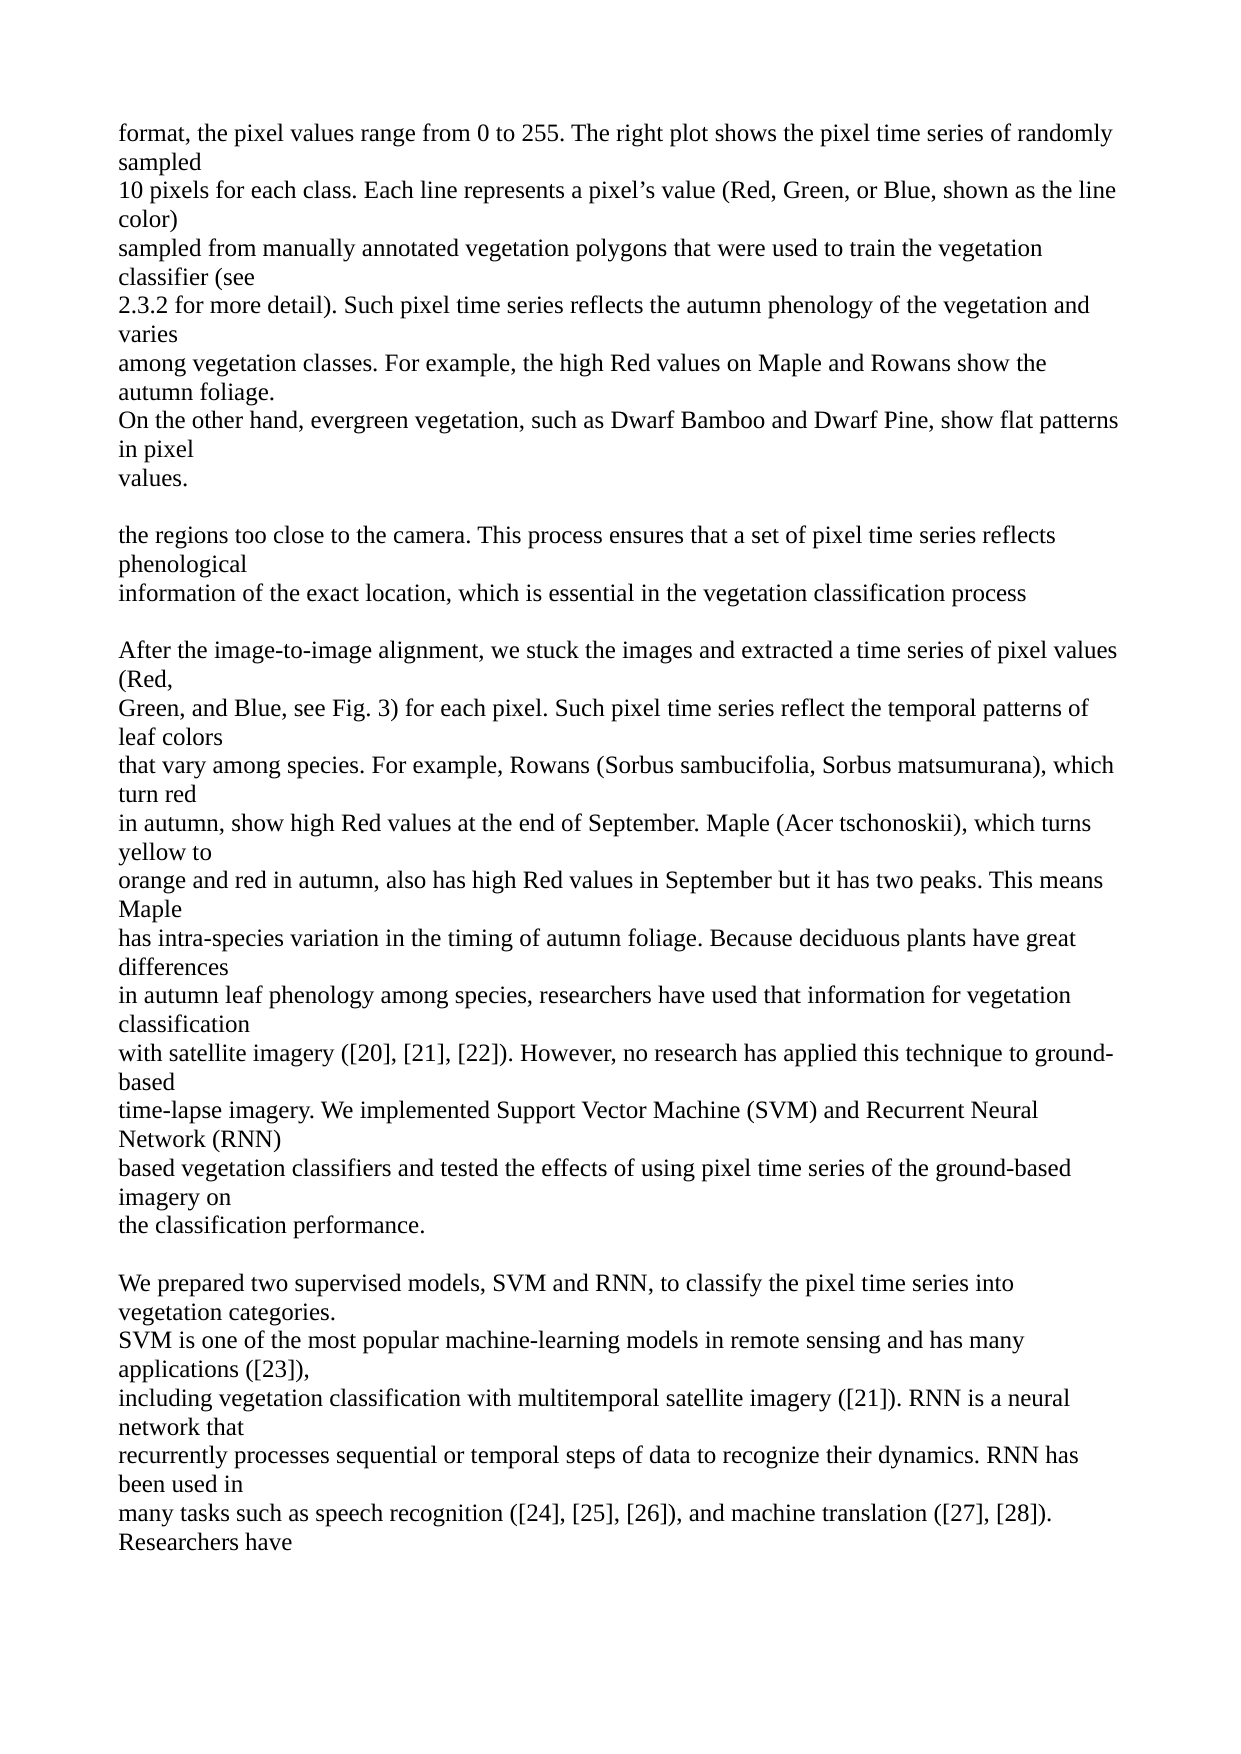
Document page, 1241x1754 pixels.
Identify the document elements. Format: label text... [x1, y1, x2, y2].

text recurrently processes sequential or temporal steps of data to recognize their dynamics. RNN has been used in [118, 1441, 1122, 1498]
text the regions too close to the camera. This process ensures that a set of pixel time series reflects phenological [118, 521, 1122, 578]
text orange and red in autumn, also has high Red values in September but it has two peaks. This means Maple [118, 866, 1122, 923]
text in autumn, show high Red values at the end of September. Maple (Acer tschonoskii), which turns yellow to [118, 808, 1122, 866]
text time-lapse imagery. We implemented Support Vector Machine (SVM) and Recurrent Neural Network (RNN) [118, 1096, 1122, 1153]
text 10 pixels for each class. Each line represents a pixel’s value (Red, Green, or Blue, shown as the line color) [118, 176, 1122, 233]
text We prepared two supervised models, SVM and RNN, to classify the pixel time series into vegetation categories. [118, 1268, 1122, 1326]
text among vegetation classes. For example, the high Red values on Maple and Rowans show the autumn foliage. [118, 348, 1122, 406]
text the classification performance. [118, 1211, 1122, 1239]
text After the image-to-image alignment, we stuck the images and extracted a time series of pixel values (Red, [118, 636, 1122, 693]
text based vegetation classifiers and tested the effects of using pixel time series of the ground-based imagery on [118, 1153, 1122, 1211]
text in autumn leaf phenology among species, researchers have used that information for vegetation classification [118, 981, 1122, 1038]
text that vary among species. For example, Rowans (Sorbus sambucifolia, Sorbus matsumurana), which turn red [118, 751, 1122, 808]
text has intra-species variation in the timing of autumn foliage. Because deciduous plants have great differences [118, 923, 1122, 981]
text On the other hand, evergreen vegetation, such as Dwarf Bamboo and Dwarf Pine, show flat patterns in pixel [118, 406, 1122, 463]
text values. [118, 463, 1122, 492]
text many tasks such as speech recognition ([24], [25], [26]), and machine translation ([27], [28]). Researchers have [118, 1498, 1122, 1556]
text sampled from manually annotated vegetation polygons that were used to train the vegetation classifier (see [118, 233, 1122, 291]
text 2.3.2 for more detail). Such pixel time series reflects the autumn phenology of the vegetation and varies [118, 291, 1122, 348]
text SVM is one of the most popular machine-learning models in remote sensing and has many applications ([23]), [118, 1326, 1122, 1383]
text including vegetation classification with multitemporal satellite imagery ([21]). RNN is a neural network that [118, 1383, 1122, 1441]
text with satellite imagery ([20], [21], [22]). However, no research has applied this technique to ground-based [118, 1038, 1122, 1096]
text format, the pixel values range from 0 to 255. The right plot shows the pixel time series of randomly sampled [118, 118, 1122, 176]
text information of the exact location, which is essential in the vegetation classification process [118, 578, 1122, 607]
text Green, and Blue, see Fig. 3) for each pixel. Such pixel time series reflect the temporal patterns of leaf colors [118, 693, 1122, 751]
